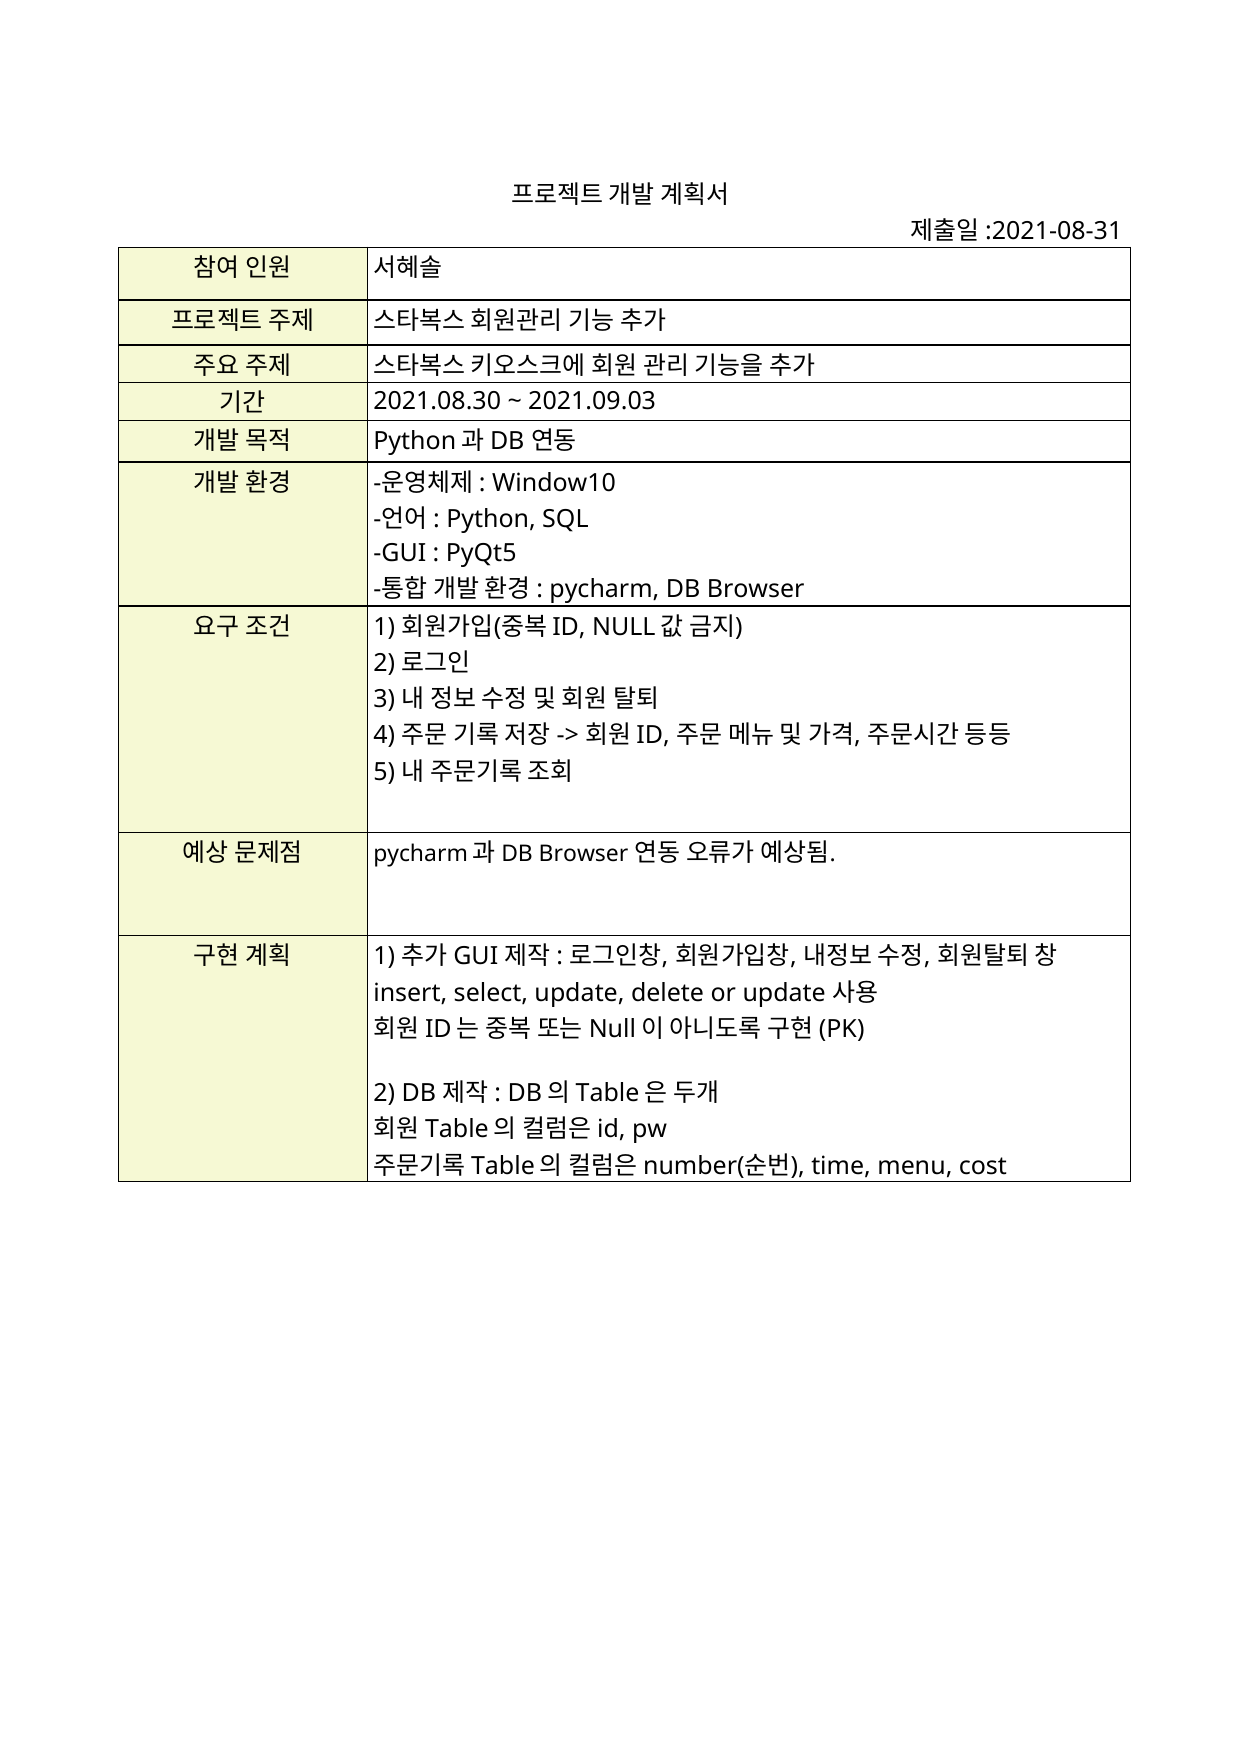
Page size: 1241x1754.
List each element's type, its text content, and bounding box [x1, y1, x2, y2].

table_cell 개발 환경 [119, 463, 367, 605]
table_cell 스타복스 회원관리 기능 추가 [368, 301, 1130, 344]
table_header 서혜솔 [368, 248, 1130, 299]
table_cell -운영체제 : Window10 -언어 : Python, SQL -GUI : PyQt5 -통합 개발 환경 : pycharm, DB Browser [368, 463, 1130, 605]
table_cell 예상 문제점 [119, 833, 367, 935]
table_cell pycharm과 DB Browser 연동 오류가 예상됨. [368, 833, 1130, 935]
table_cell 2021.08.30 ~ 2021.09.03 [368, 383, 1130, 420]
text 프로젝트 개발 계획서 [118, 174, 1122, 210]
table_cell 프로젝트 주제 [119, 301, 367, 344]
table_header 참여 인원 [119, 248, 367, 299]
table_cell 구현 계획 [119, 936, 367, 1181]
table_cell 개발 목적 [119, 421, 367, 461]
table_cell 기간 [119, 383, 367, 420]
table_cell 1) 회원가입(중복ID, NULL값 금지) 2) 로그인 3) 내 정보 수정 및 회원 탈퇴 4) 주문 기록 저장 -> 회원ID, 주문 메뉴 및 가격, 주문시간 등등 5) 내 주문기록 조회 [368, 607, 1130, 832]
table_cell Python과 DB 연동 [368, 421, 1130, 461]
text 제출일 :2021-08-31 [118, 210, 1122, 247]
table_cell 요구 조건 [119, 607, 367, 832]
table_cell 1) 추가 GUI 제작 : 로그인창, 회원가입창, 내정보 수정, 회원탈퇴 창insert, select, update, delete or update 사용 회원 ID는 중복 또는 Null이 아니도록 구현 (PK) 2) DB 제작 : DB의 Table은 두개 회원 Table의 컬럼은 id, pw 주문기록 Table의 컬럼은 number(순번), time, menu, cost [368, 936, 1130, 1181]
table_cell 스타복스 키오스크에 회원 관리 기능을 추가 [368, 346, 1130, 382]
table_cell 주요 주제 [119, 346, 367, 382]
